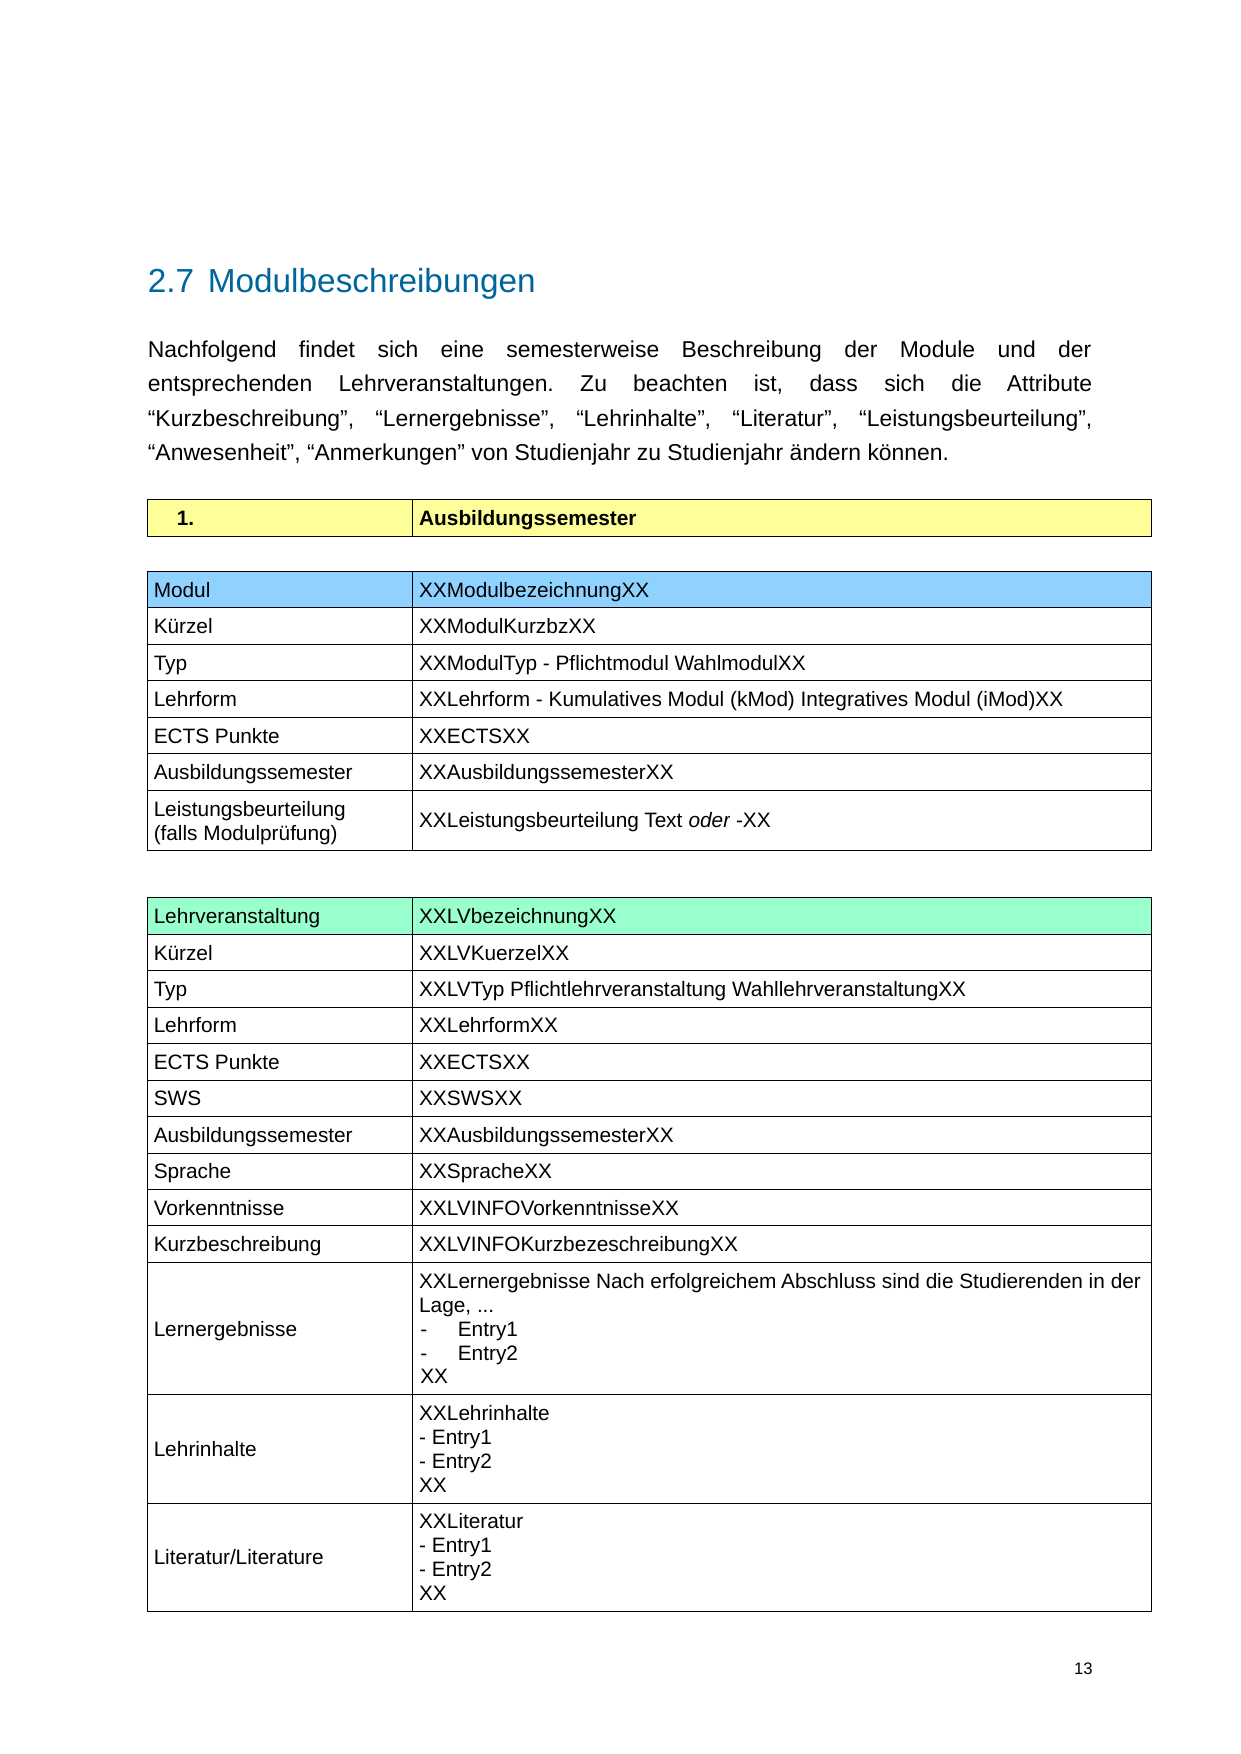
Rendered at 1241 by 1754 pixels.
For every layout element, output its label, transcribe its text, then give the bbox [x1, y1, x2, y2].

table_header Modul [148, 572, 412, 607]
table_cell Typ [148, 645, 412, 680]
table_cell XXLehrform - Kumulatives Modul (kMod) Integratives Modul (iMod)XX [413, 681, 1151, 717]
table_cell Kürzel [148, 608, 412, 644]
table_cell XXLVTyp Pflichtlehrveranstaltung WahllehrveranstaltungXX [413, 971, 1151, 1007]
table_header XXLVbezeichnungXX [413, 898, 1151, 934]
table_cell XXLehrformXX [413, 1008, 1151, 1043]
table_cell ECTS Punkte [148, 718, 412, 753]
table_header XXModulbezeichnungXX [413, 572, 1151, 607]
table_cell XXModulTyp - Pflichtmodul WahlmodulXX [413, 645, 1151, 680]
table_cell Kurzbeschreibung [148, 1226, 412, 1262]
table_cell Ausbildungssemester [148, 754, 412, 789]
table_cell XXSWSXX [413, 1081, 1151, 1116]
table_cell Leistungsbeurteilung (falls Modulprüfung) [148, 791, 412, 850]
table_cell Lehrinhalte [148, 1395, 412, 1502]
table_cell XXECTSXX [413, 718, 1151, 753]
table_cell Lehrform [148, 681, 412, 717]
table_cell Literatur/Literature [148, 1504, 412, 1611]
table_cell XXLehrinhalte - Entry1 - Entry2 XX [413, 1395, 1151, 1502]
table_cell SWS [148, 1081, 412, 1116]
table_cell Sprache [148, 1154, 412, 1189]
table_header 1. [148, 500, 412, 536]
table_cell XXSpracheXX [413, 1154, 1151, 1189]
table_cell XXAusbildungssemesterXX [413, 1117, 1151, 1152]
table_cell Ausbildungssemester [148, 1117, 412, 1152]
table_cell XXLVINFOKurzbezeschreibungXX [413, 1226, 1151, 1262]
text Nachfolgend findet sich eine semesterweise Beschreibung der Module und der entsprechenden Lehrveranstaltungen. Zu beachten ist, dass sich die Attribute “Kurzbeschreibung”, “Lernergebnisse”, “Lehrinhalte”, “Literatur”, “Leistungsbeurteilung”, “Anwesenheit”, “Anmerkungen” von Studienjahr zu Studienjahr ändern können. [148, 336, 1092, 465]
table_cell Vorkenntnisse [148, 1190, 412, 1225]
table_cell XXECTSXX [413, 1044, 1151, 1079]
table_cell Lehrform [148, 1008, 412, 1043]
table_header Ausbildungssemester [413, 500, 1151, 536]
table_cell ECTS Punkte [148, 1044, 412, 1079]
table_cell XXAusbildungssemesterXX [413, 754, 1151, 789]
table_cell XXLeistungsbeurteilung Text oder -XX [413, 791, 1151, 850]
subtitle Modulbeschreibungen [148, 261, 1092, 300]
table_cell Typ [148, 971, 412, 1007]
table_header Lehrveranstaltung [148, 898, 412, 934]
table_cell XXLVKuerzelXX [413, 935, 1151, 970]
table_cell XXLVINFOVorkenntnisseXX [413, 1190, 1151, 1225]
table_cell XXLiteratur - Entry1 - Entry2 XX [413, 1504, 1151, 1611]
table_cell XXModulKurzbzXX [413, 608, 1151, 644]
table_cell Lernergebnisse [148, 1263, 412, 1394]
table_cell XXLernergebnisse Nach erfolgreichem Abschluss sind die Studierenden in der Lage, ... Entry1 Entry2 XX [413, 1263, 1151, 1394]
table_cell Kürzel [148, 935, 412, 970]
